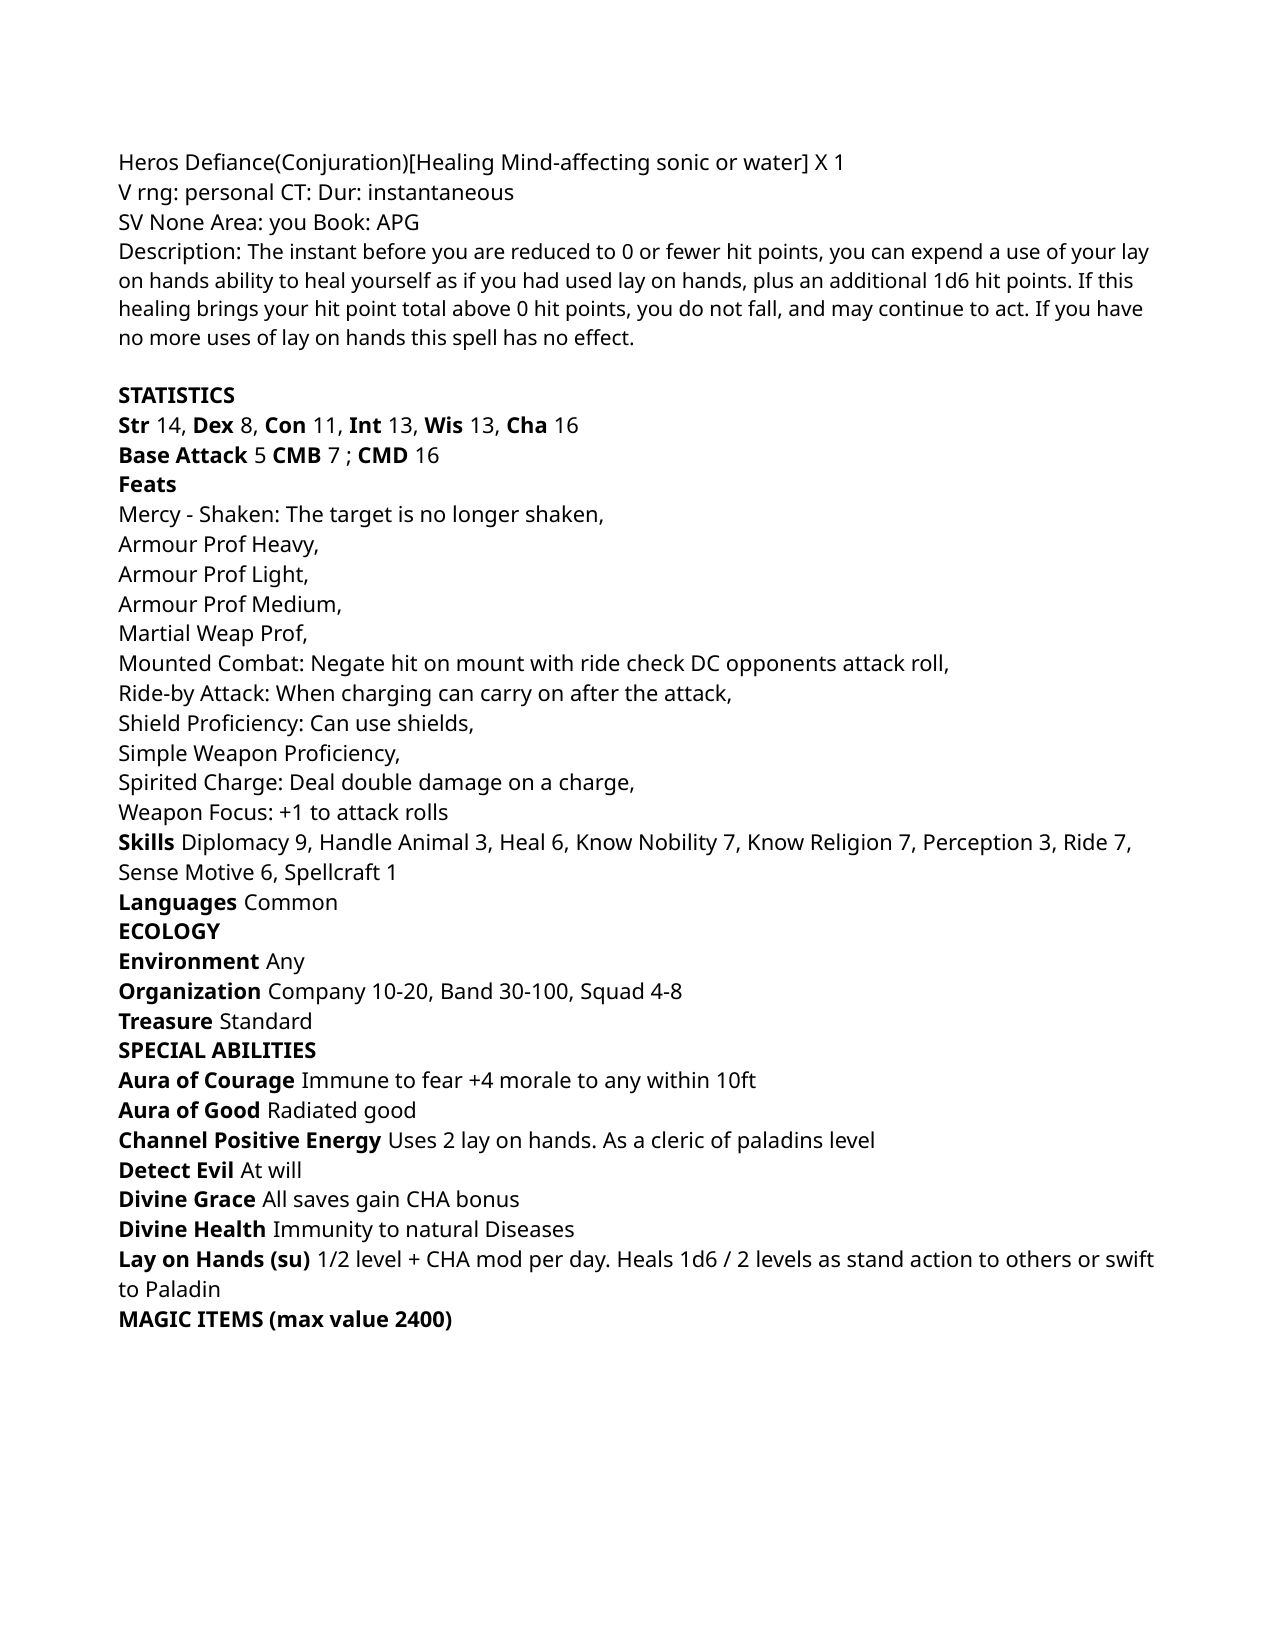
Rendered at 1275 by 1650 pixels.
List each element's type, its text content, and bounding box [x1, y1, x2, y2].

text Str 14, Dex 8, Con 11, Int 13, Wis 13, Cha 16 Base Attack 5 CMB 7 ; CMD 16 Feats Mercy - Shaken: The target is no longer shaken, Armour Prof Heavy, Armour Prof Light, Armour Prof Medium, Martial Weap Prof, Mounted Combat: Negate hit on mount with ride check DC opponents attack roll, Ride-by Attack: When charging can carry on after the attack, Shield Proficiency: Can use shields, Simple Weapon Proficiency, Spirited Charge: Deal double damage on a charge, Weapon Focus: +1 to attack rolls Skills Diplomacy 9, Handle Animal 3, Heal 6, Know Nobility 7, Know Religion 7, Perception 3, Ride 7, Sense Motive 6, Spellcraft 1 Languages Common [118, 410, 1157, 916]
text Aura of Courage Immune to fear +4 morale to any within 10ft Aura of Good Radiated good Channel Positive Energy Uses 2 lay on hands. As a cleric of paladins level Detect Evil At will Divine Grace All saves gain CHA bonus Divine Health Immunity to natural Diseases Lay on Hands (su) 1/2 level + CHA mod per day. Heals 1d6 / 2 levels as stand action to others or swift to Paladin [118, 1065, 1157, 1304]
text MAGIC ITEMS (max value 2400) [118, 1304, 1157, 1333]
text STATISTICS [118, 380, 1157, 410]
text ECOLOGY [118, 916, 1157, 946]
text Heros Defiance(Conjuration)[Healing Mind-affecting sonic or water] X 1 V rng: personal CT: Dur: instantaneous SV None Area: you Book: APG Description: The instant before you are reduced to 0 or fewer hit points, you can expend a use of your lay on hands ability to heal yourself as if you had used lay on hands, plus an additional 1d6 hit points. If this healing brings your hit point total above 0 hit points, you do not fall, and may continue to act. If you have no more uses of lay on hands this spell has no effect. [118, 118, 1157, 380]
text Environment Any Organization Company 10-20, Band 30-100, Squad 4-8 Treasure Standard [118, 946, 1157, 1036]
text SPECIAL ABILITIES [118, 1036, 1157, 1065]
